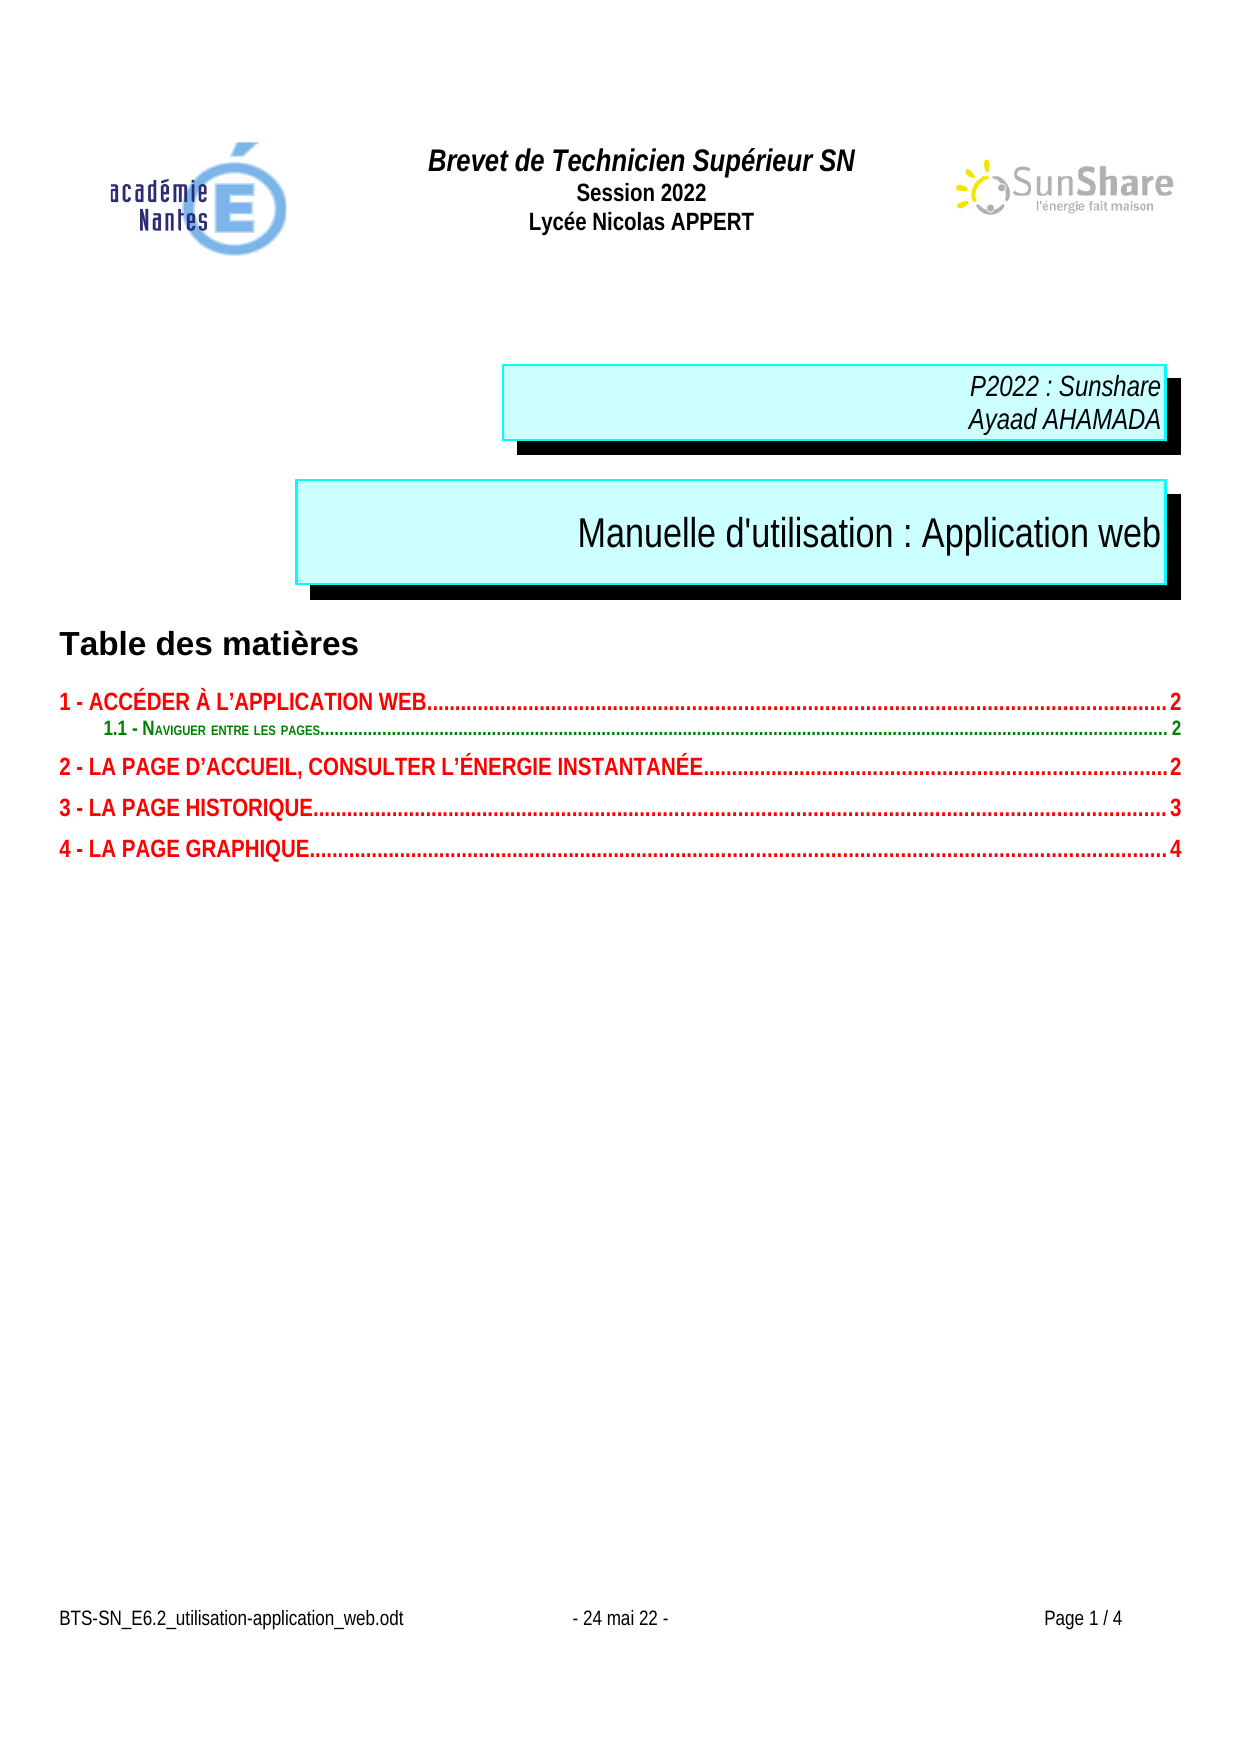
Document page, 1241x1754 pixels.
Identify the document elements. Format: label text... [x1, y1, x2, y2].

text 3 - La page historique 3 [59, 793, 1181, 822]
text 1.1 - Naviguer entre les pages 2 [103, 716, 1181, 740]
subtitle Table des matières [59, 625, 1181, 662]
text 1 - Accéder à l’application web 2 [59, 687, 1181, 716]
picture [950, 158, 1175, 215]
text Manuelle d'utilisation : Application web [298, 503, 1164, 551]
text Ayaad AHAMADA [504, 397, 1164, 439]
text P2022 : Sunshare [504, 366, 1164, 397]
text 2 - La page d’accueil, consulter l’énergie instantanée 2 [59, 752, 1181, 781]
text 4 - La page graphique 4 [59, 834, 1181, 863]
picture [110, 142, 287, 256]
